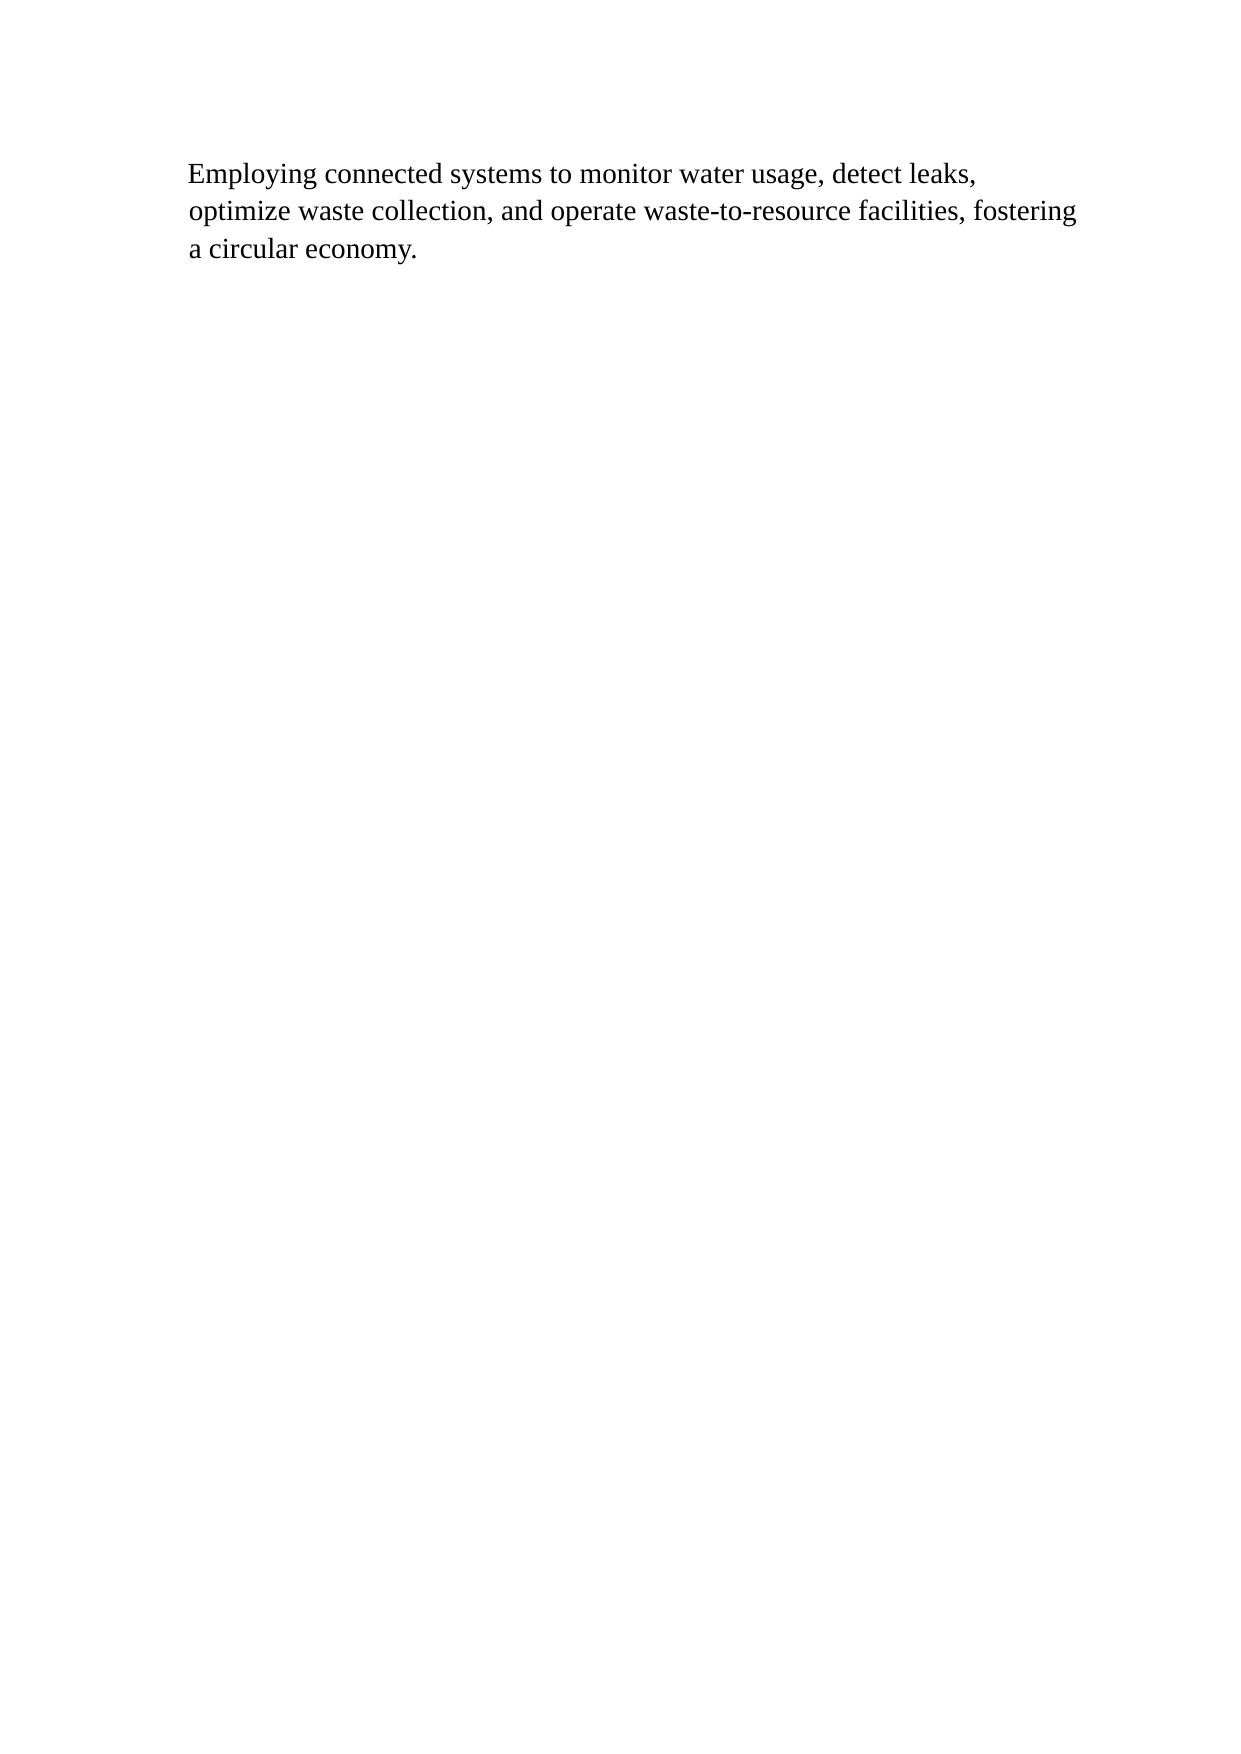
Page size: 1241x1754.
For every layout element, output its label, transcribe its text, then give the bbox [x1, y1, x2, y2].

text Employing connected systems to monitor water usage, detect leaks, optimize waste collection, and operate waste-to-resource facilities, fostering a circular economy. [187, 156, 1084, 265]
